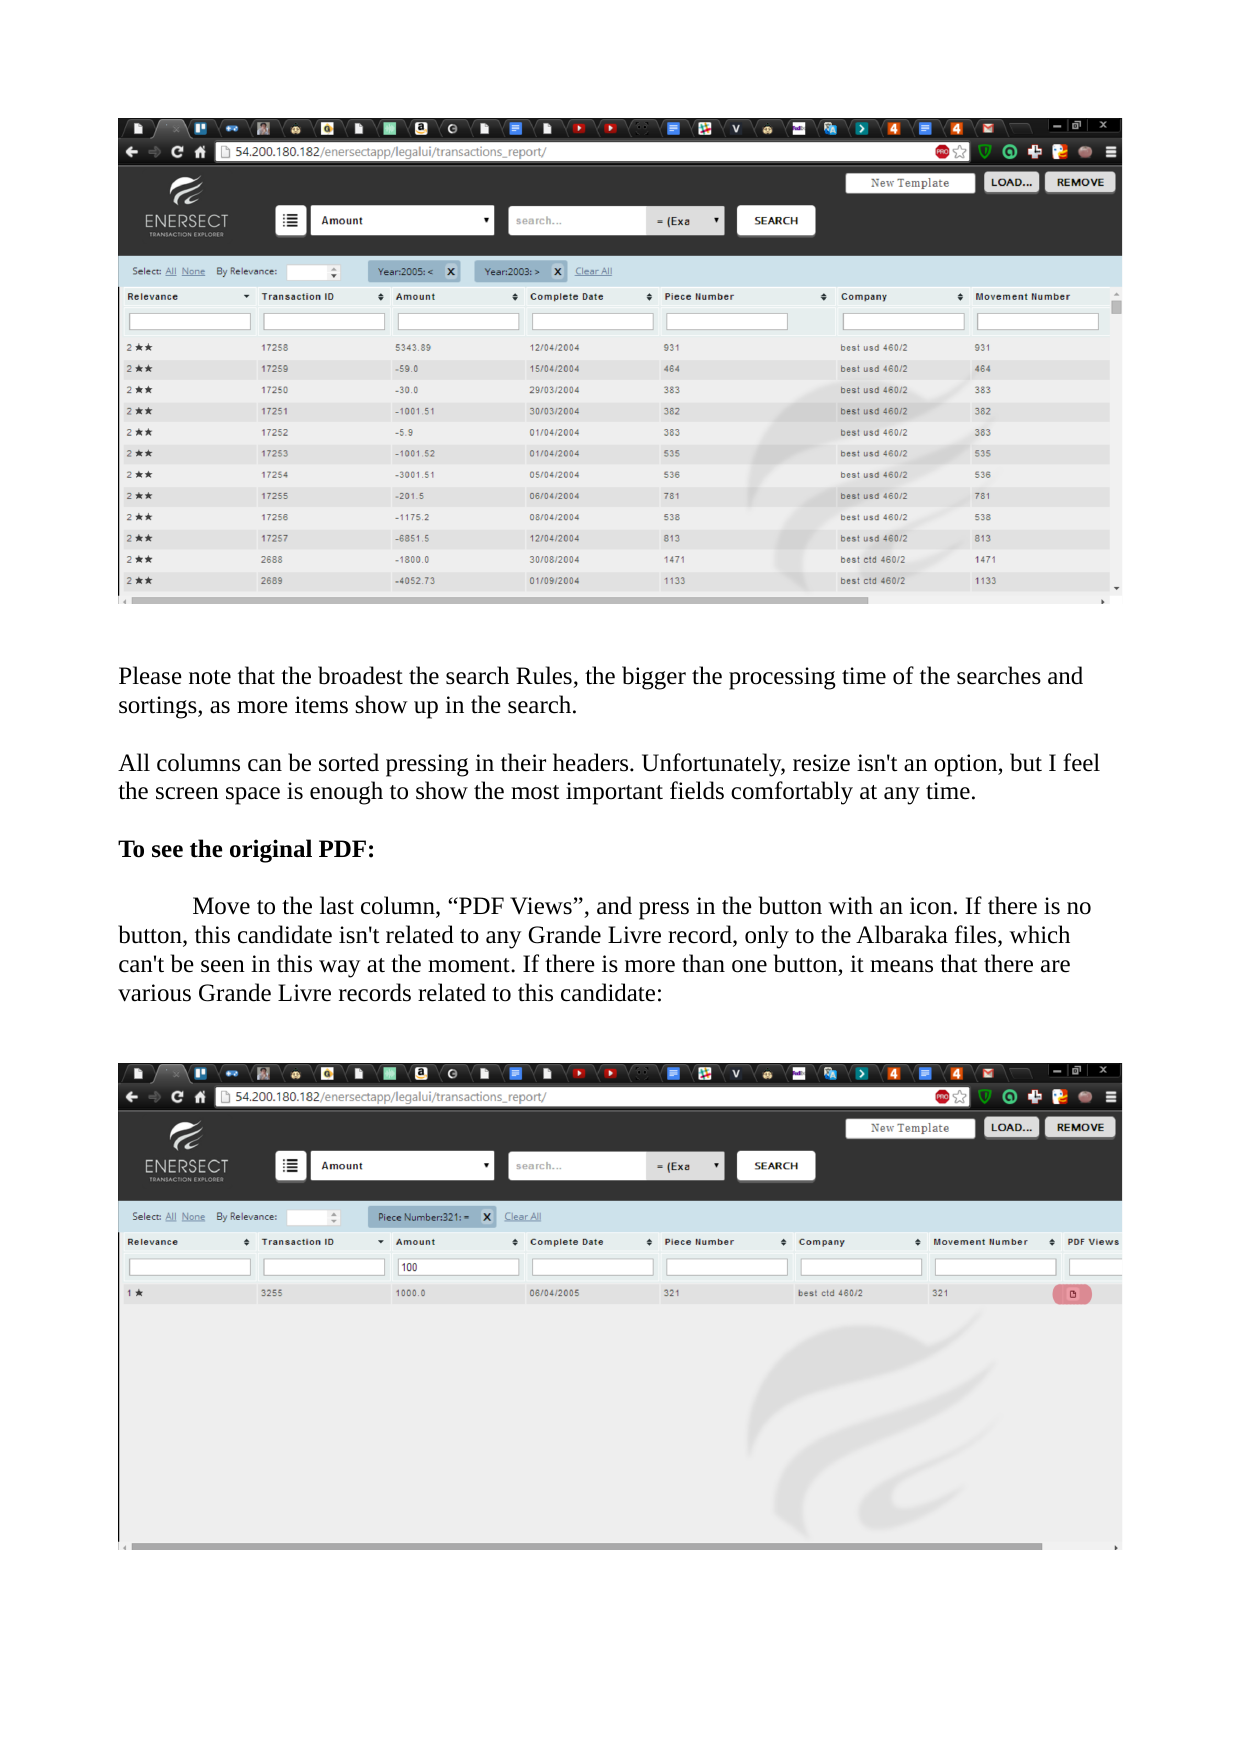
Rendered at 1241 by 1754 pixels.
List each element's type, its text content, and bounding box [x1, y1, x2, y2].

text Please note that the broadest the search Rules, the bigger the processing time of the searches and sortings, as more items show up in the search. [118, 661, 1122, 719]
text Move to the last column, “PDF Views”, and press in the button with an icon. If there is no button, this candidate isn't related to any Grande Livre record, only to the Albaraka files, which can't be seen in this way at the moment. If there is more than one button, it means that there are various Grande Livre records related to this candidate: [118, 891, 1122, 1006]
picture [118, 1063, 1123, 1550]
picture [118, 118, 1123, 604]
text All columns can be sorted pressing in their headers. Unfortunately, resize isn't an option, but I feel the screen space is enough to show the most important fields comfortably at any time. [118, 748, 1122, 805]
text To see the original PDF: [118, 834, 1122, 863]
